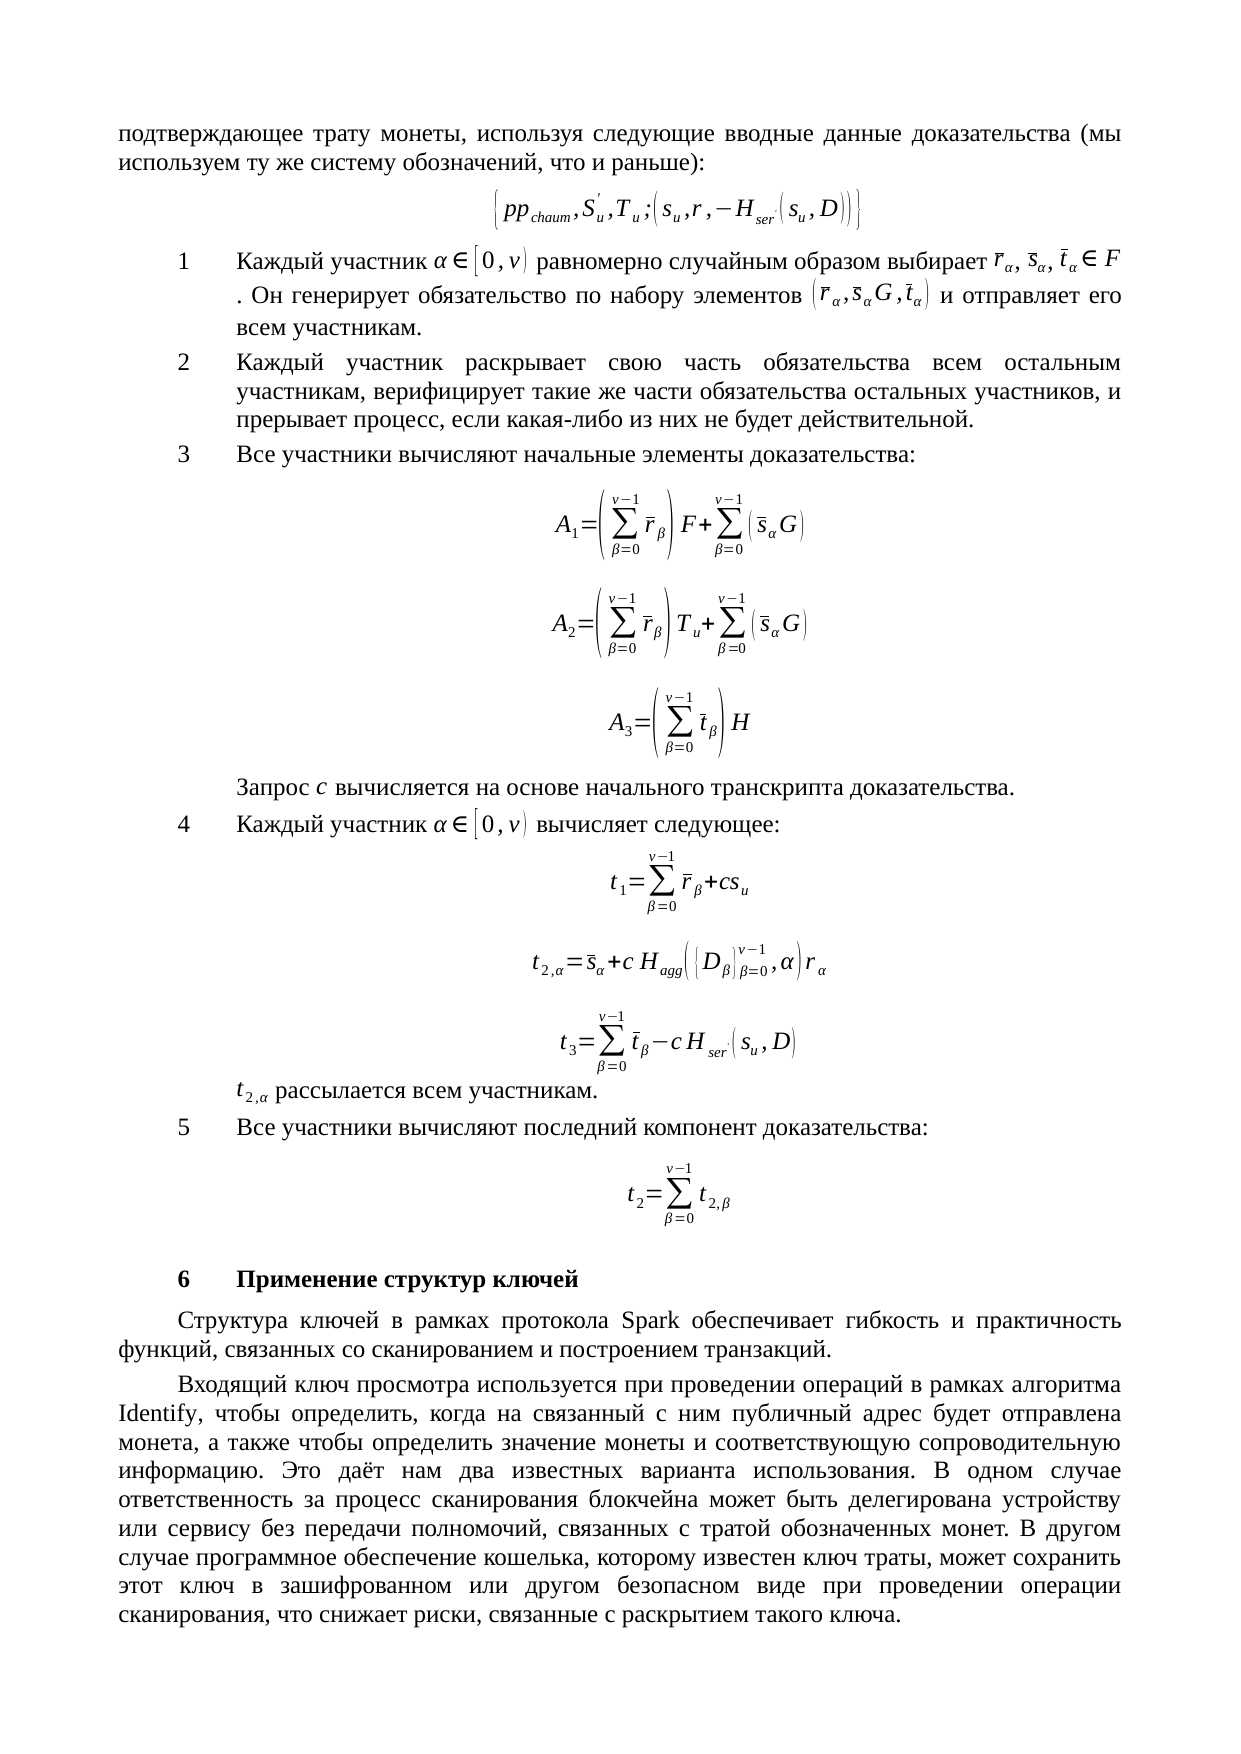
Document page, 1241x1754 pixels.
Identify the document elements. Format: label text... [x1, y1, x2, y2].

list рассылается всем участникам. [236, 1074, 1122, 1106]
list Запрос вычисляется на основе начального транскрипта доказательства. [236, 772, 1122, 801]
list Применение структур ключей [177, 1264, 1122, 1293]
list Входящий ключ просмотра используется при проведении операций в рамках алгоритма Identify, чтобы определить, когда на связанный с ним публичный адрес будет отправлена монета, а также чтобы определить значение монеты и соответствующую сопроводительную информацию. Это даёт нам два известных варианта использования. В одном случае ответственность за процесс сканирования блокчейна может быть делегирована устройству или сервису без передачи полномочий, связанных с тратой обозначенных монет. В другом случае программное обеспечение кошелька, которому известен ключ траты, может сохранить этот ключ в зашифрованном или другом безопасном виде при проведении операции сканирования, что снижает риски, связанные с раскрытием такого ключа. [118, 1369, 1122, 1628]
list Все участники вычисляют начальные элементы доказательства: [177, 439, 1122, 468]
list Каждый участник раскрывает свою часть обязательства всем остальным участникам, верифицирует такие же части обязательства остальных участников, и прерывает процесс, если какая-либо из них не будет действительной. [177, 347, 1122, 433]
list подтверждающее трату монеты, используя следующие вводные данные доказательства (мы используем ту же систему обозначений, что и раньше): [118, 118, 1122, 176]
list Все участники вычисляют последний компонент доказательства: [177, 1112, 1122, 1141]
list Каждый участник вычисляет следующее: [177, 807, 1122, 841]
list Структура ключей в рамках протокола Spark обеспечивает гибкость и практичность функций, связанных со сканированием и построением транзакций. [118, 1306, 1122, 1363]
list Каждый участник равномерно случайным образом выбирает , , . Он генерирует обязательство по набору элементов и отправляет его всем участникам. [177, 243, 1122, 341]
